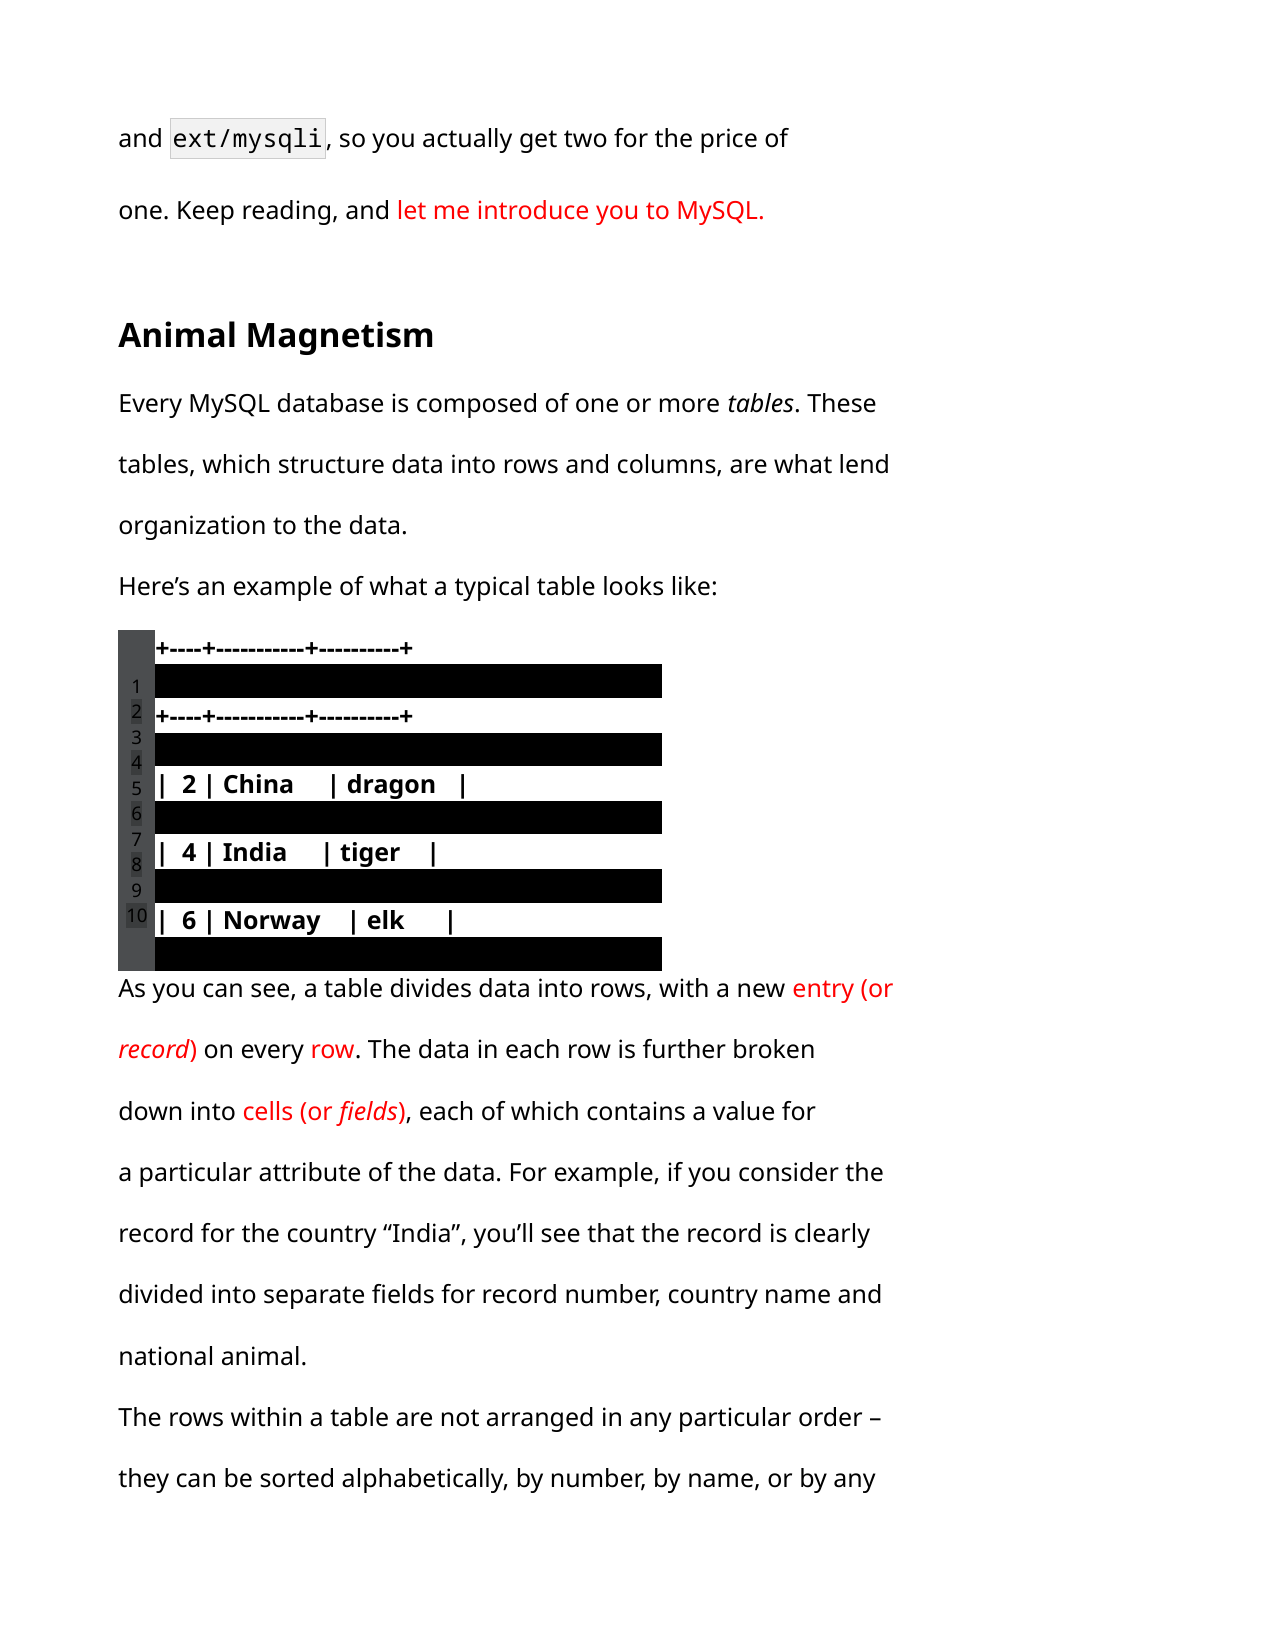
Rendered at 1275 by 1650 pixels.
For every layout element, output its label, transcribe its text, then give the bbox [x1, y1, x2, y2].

text As you can see, a table divides data into rows, with a new entry (or [118, 971, 1157, 1005]
table_header +----+-----------+----------+ | id | country | animal | +----+-----------+----------+ | 1 | America | eagle | | 2 | China | dragon | | 3 | England | lion | | 4 | India | tiger | | 5 | Australia | kangaroo | | 6 | Norway | elk | +----+-----------+----------+ [155, 630, 662, 664]
text Every MySQL database is composed of one or more tables. These tables, which structure data into rows and columns, are what lend organization to the data. [118, 385, 1157, 542]
table_header +----+-----------+----------+ | id | country | animal | +----+-----------+----------+ | 1 | America | eagle | | 2 | China | dragon | | 3 | England | lion | | 4 | India | tiger | | 5 | Australia | kangaroo | | 6 | Norway | elk | +----+-----------+----------+ [155, 698, 662, 733]
text The rows within a table are not arranged in any particular order – they can be sorted alphabetically, by number, by name, or by any [118, 1399, 1157, 1495]
subtitle Animal Magnetism [118, 312, 1157, 358]
table_header +----+-----------+----------+ | id | country | animal | +----+-----------+----------+ | 1 | America | eagle | | 2 | China | dragon | | 3 | England | lion | | 4 | India | tiger | | 5 | Australia | kangaroo | | 6 | Norway | elk | +----+-----------+----------+ [155, 834, 662, 869]
text and ext/mysqli, so you actually get two for the price of one. Keep reading, and let me introduce you to MySQL. [118, 118, 1157, 226]
text record) on every row. The data in each row is further broken down into cells (or fields), each of which contains a value for a particular attribute of the data. For example, if you consider the record for the country “India”, you’ll see that the record is clearly divided into separate fields for record number, country name and national animal. [118, 1032, 1157, 1372]
text Here’s an example of what a typical table looks like: [118, 569, 1157, 603]
table_header 1 2 3 4 5 6 7 8 9 10 [118, 630, 155, 971]
table_header +----+-----------+----------+ | id | country | animal | +----+-----------+----------+ | 1 | America | eagle | | 2 | China | dragon | | 3 | England | lion | | 4 | India | tiger | | 5 | Australia | kangaroo | | 6 | Norway | elk | +----+-----------+----------+ [155, 766, 662, 801]
table_header +----+-----------+----------+ | id | country | animal | +----+-----------+----------+ | 1 | America | eagle | | 2 | China | dragon | | 3 | England | lion | | 4 | India | tiger | | 5 | Australia | kangaroo | | 6 | Norway | elk | +----+-----------+----------+ [155, 903, 662, 937]
